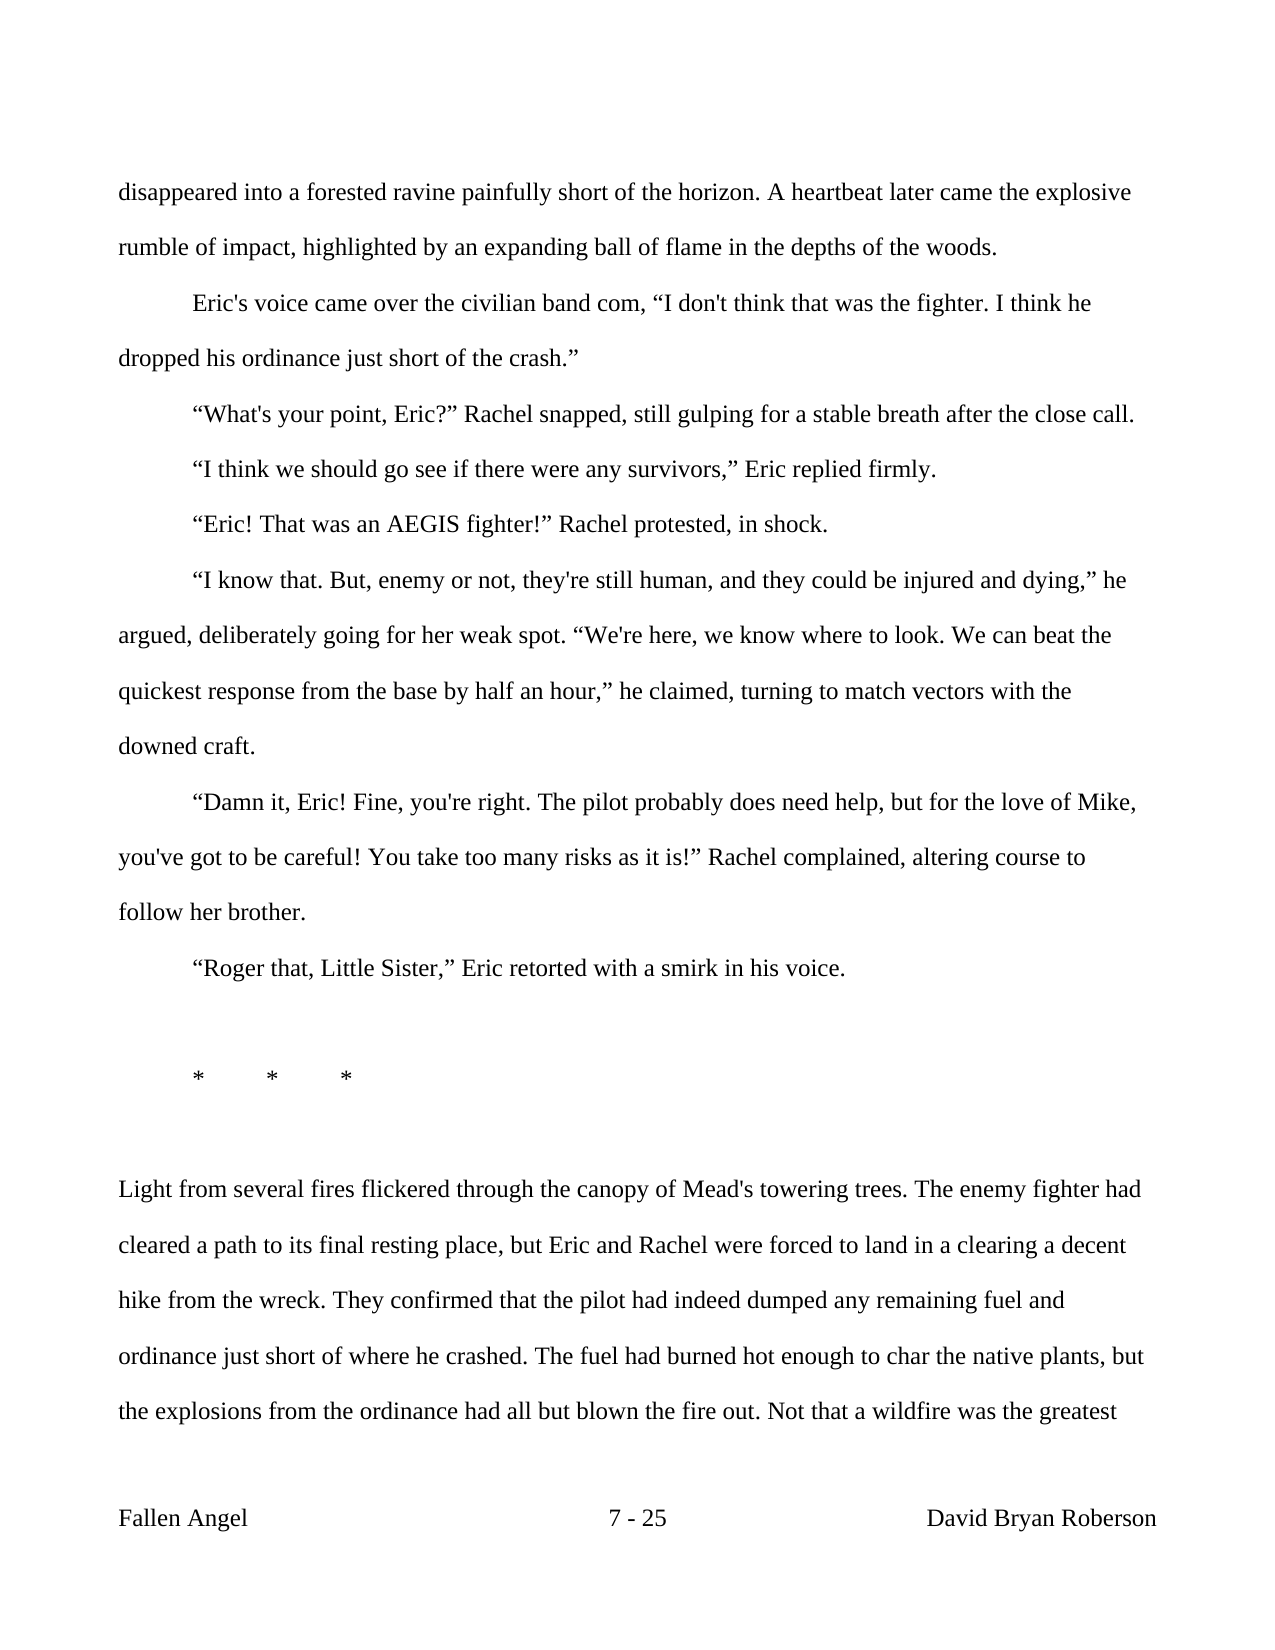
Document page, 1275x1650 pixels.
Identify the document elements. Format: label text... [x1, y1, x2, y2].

text “I think we should go see if there were any survivors,” Eric replied firmly. [118, 455, 1157, 483]
text “Roger that, Little Sister,” Eric retorted with a smirk in his voice. [118, 954, 1157, 982]
text Eric's voice came over the civilian band com, “I don't think that was the fighter. I think he dropped his ordinance just short of the crash.” [118, 289, 1157, 372]
text “What's your point, Eric?” Rachel snapped, still gulping for a stable breath after the close call. [118, 400, 1157, 427]
text “I know that. But, enemy or not, they're still human, and they could be injured and dying,” he argued, deliberately going for her weak spot. “We're here, we know where to look. We can beat the quickest response from the base by half an hour,” he claimed, turning to match vectors with the downed craft. [118, 566, 1157, 760]
text Light from several fires flickered through the canopy of Mead's towering trees. The enemy fighter had cleared a path to its final resting place, but Eric and Rachel were forced to land in a clearing a decent hike from the wreck. They confirmed that the pilot had indeed dumped any remaining fuel and ordinance just short of where he crashed. The fuel had burned hot enough to char the native plants, but the explosions from the ordinance had all but blown the fire out. Not that a wildfire was the greatest [118, 1176, 1157, 1425]
text “Eric! That was an AEGIS fighter!” Rachel protested, in shock. [118, 511, 1157, 538]
text disappeared into a forested ravine painfully short of the horizon. A heartbeat later came the explosive rumble of impact, highlighted by an expanding ball of flame in the depths of the woods. [118, 178, 1157, 261]
text * * * [118, 1065, 1157, 1092]
text “Damn it, Eric! Fine, you're right. The pilot probably does need help, but for the love of Mike, you've got to be careful! You take too many risks as it is!” Rachel complained, altering course to follow her brother. [118, 788, 1157, 926]
